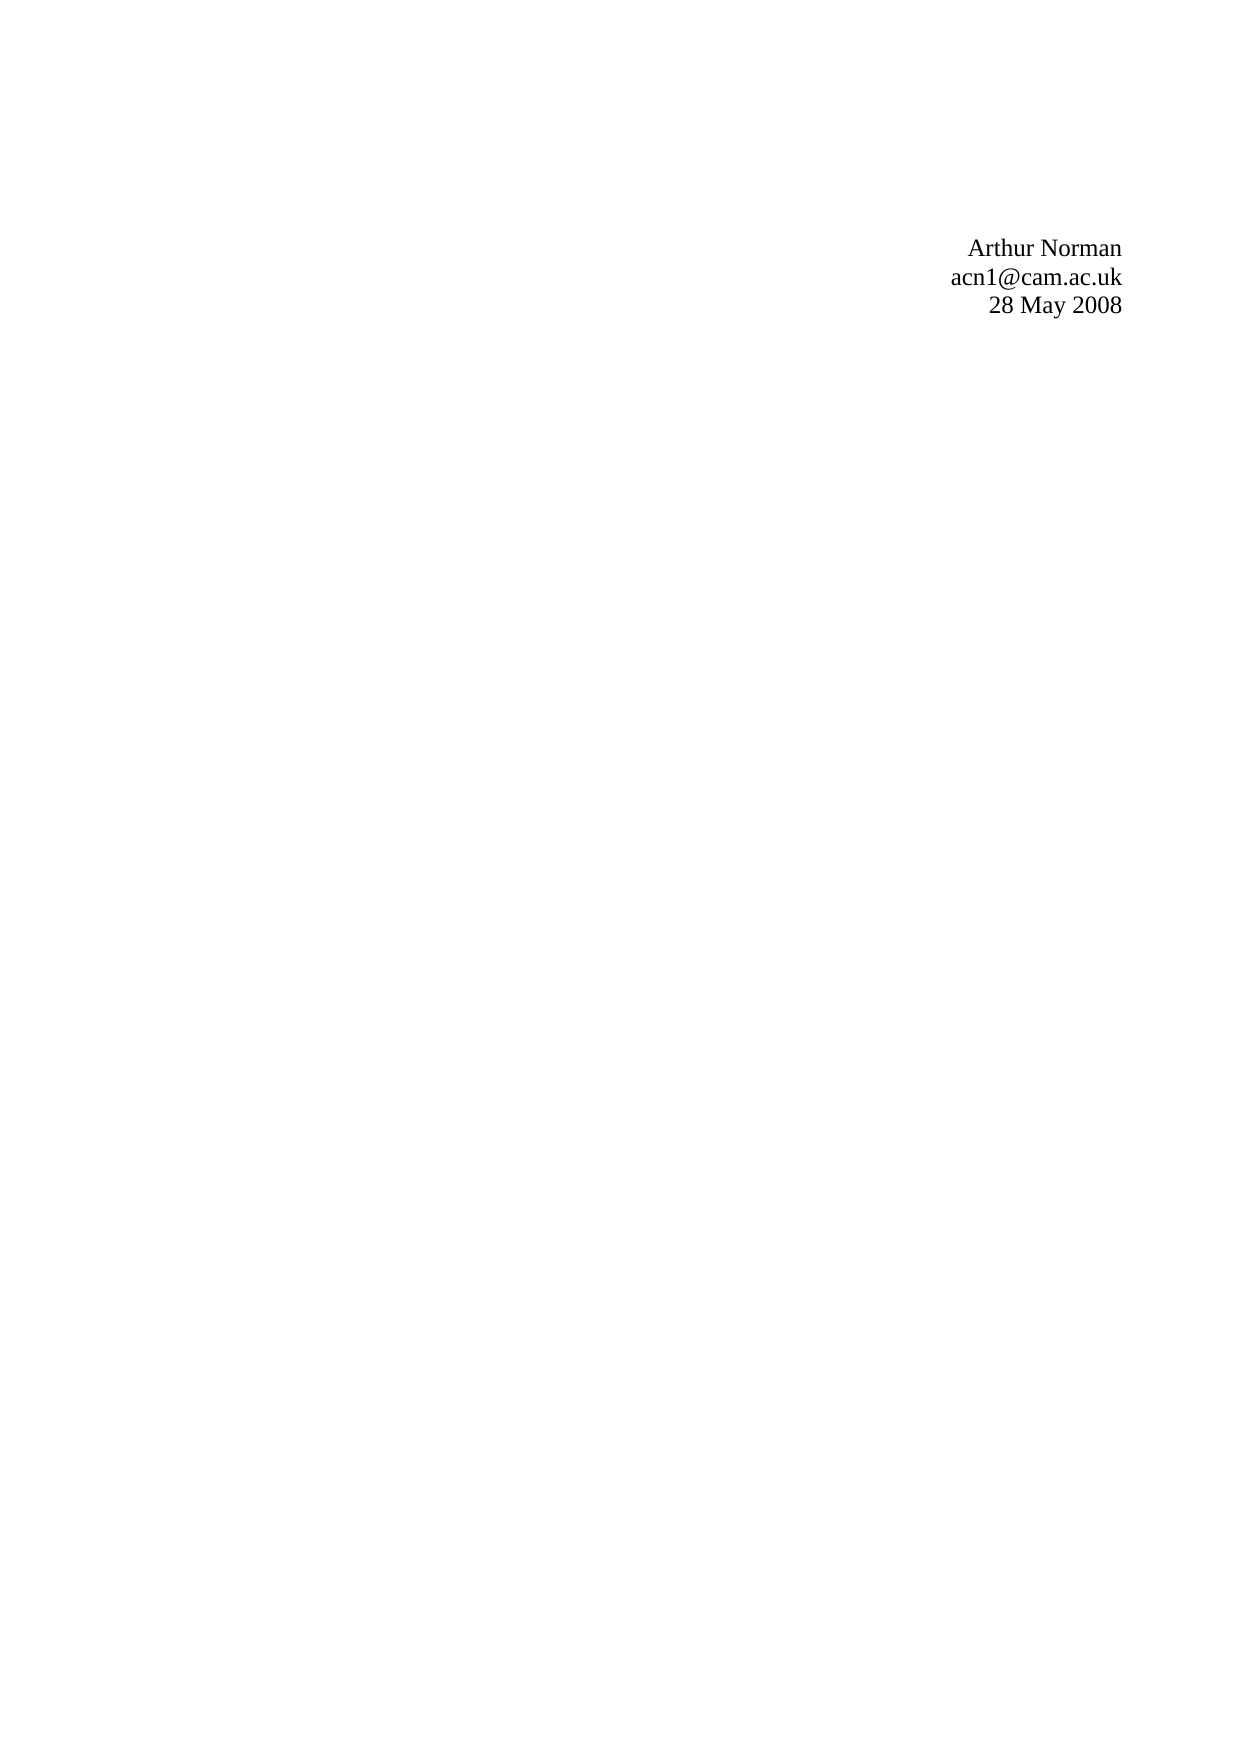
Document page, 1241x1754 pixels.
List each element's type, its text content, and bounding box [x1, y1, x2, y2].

text 28 May 2008 [118, 291, 1122, 319]
text acn1@cam.ac.uk [118, 262, 1122, 291]
text Arthur Norman [118, 233, 1122, 262]
